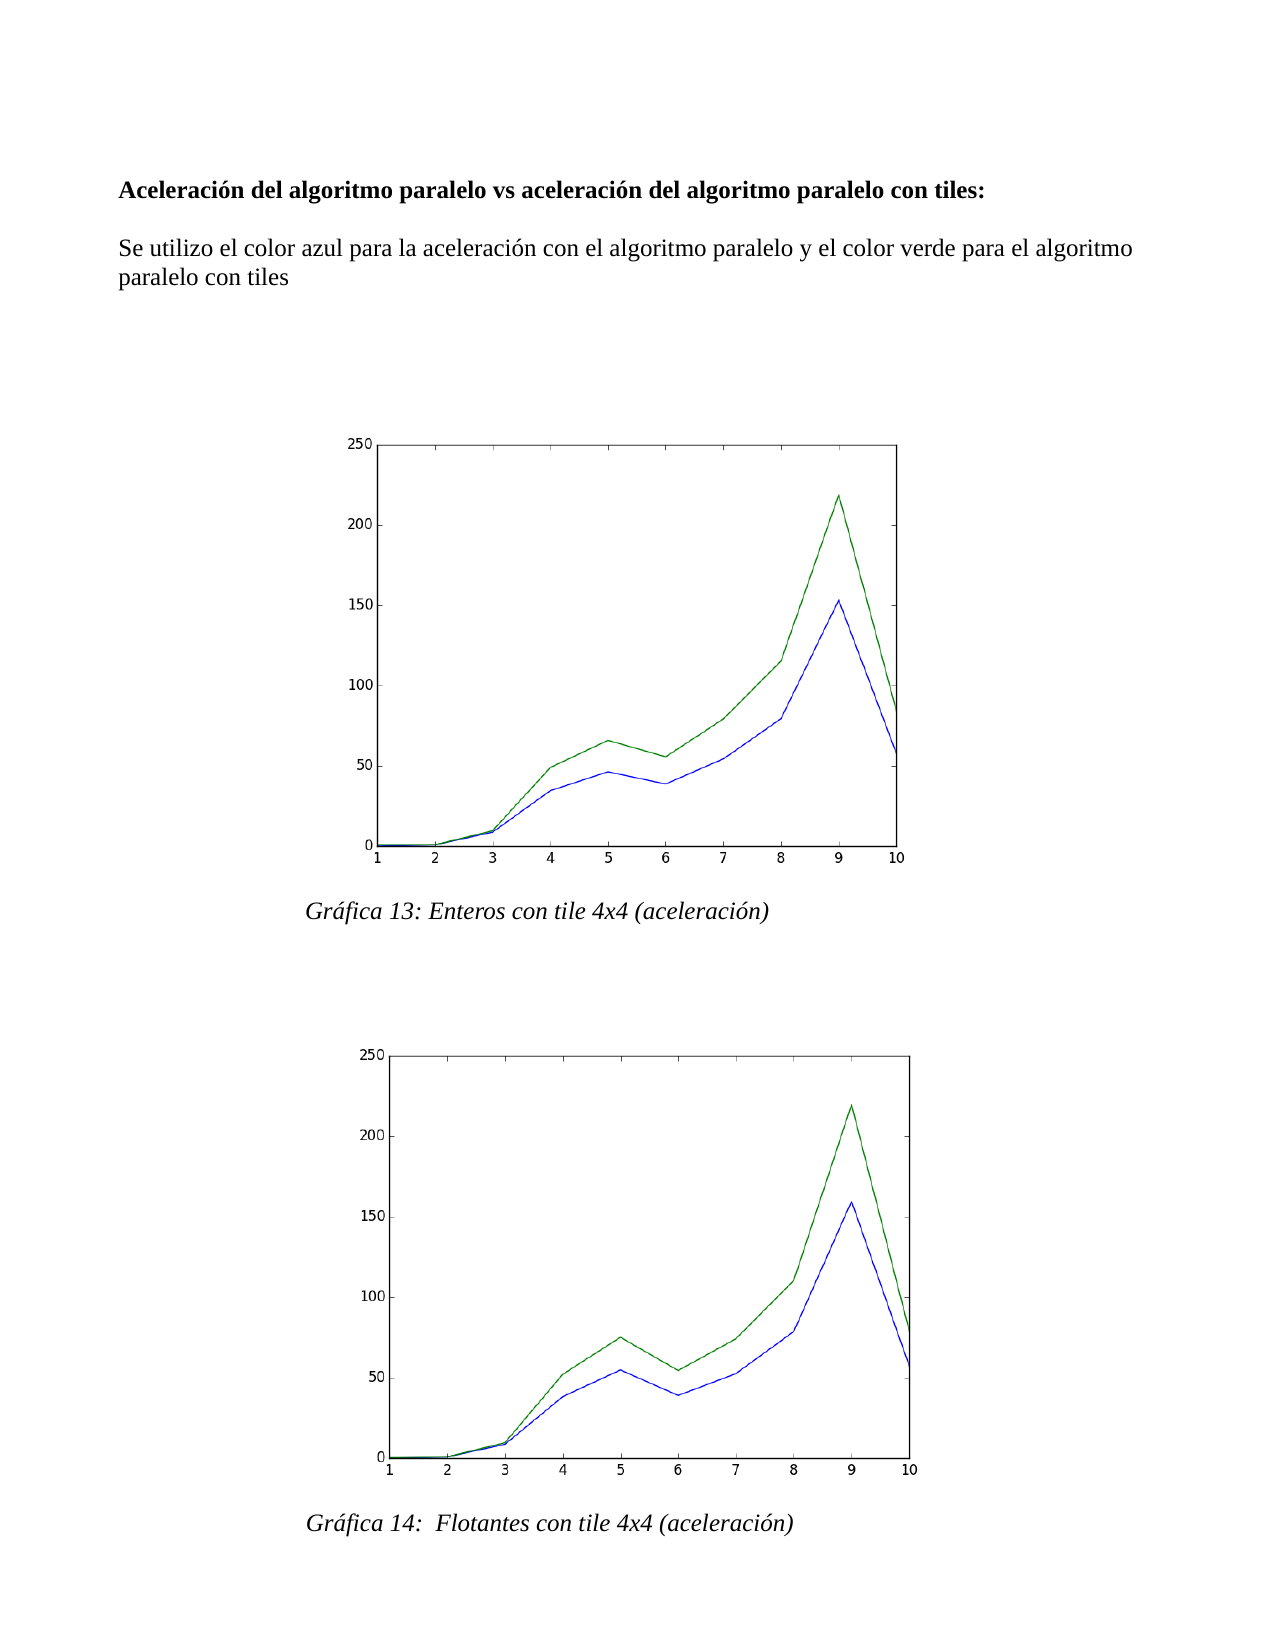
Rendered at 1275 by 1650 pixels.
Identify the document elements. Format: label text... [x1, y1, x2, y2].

text Aceleración del algoritmo paralelo vs aceleración del algoritmo paralelo con tiles: [118, 176, 1157, 204]
text Gráfica 14: Flotantes con tile 4x4 (aceleración) [306, 1508, 976, 1537]
text Gráfica 13: Enteros con tile 4x4 (aceleración) [305, 382, 973, 924]
picture [293, 394, 963, 896]
text Se utilizo el color azul para la aceleración con el algoritmo paralelo y el color verde para el algoritmo paralelo con tiles [118, 233, 1157, 291]
picture [305, 1005, 976, 1508]
